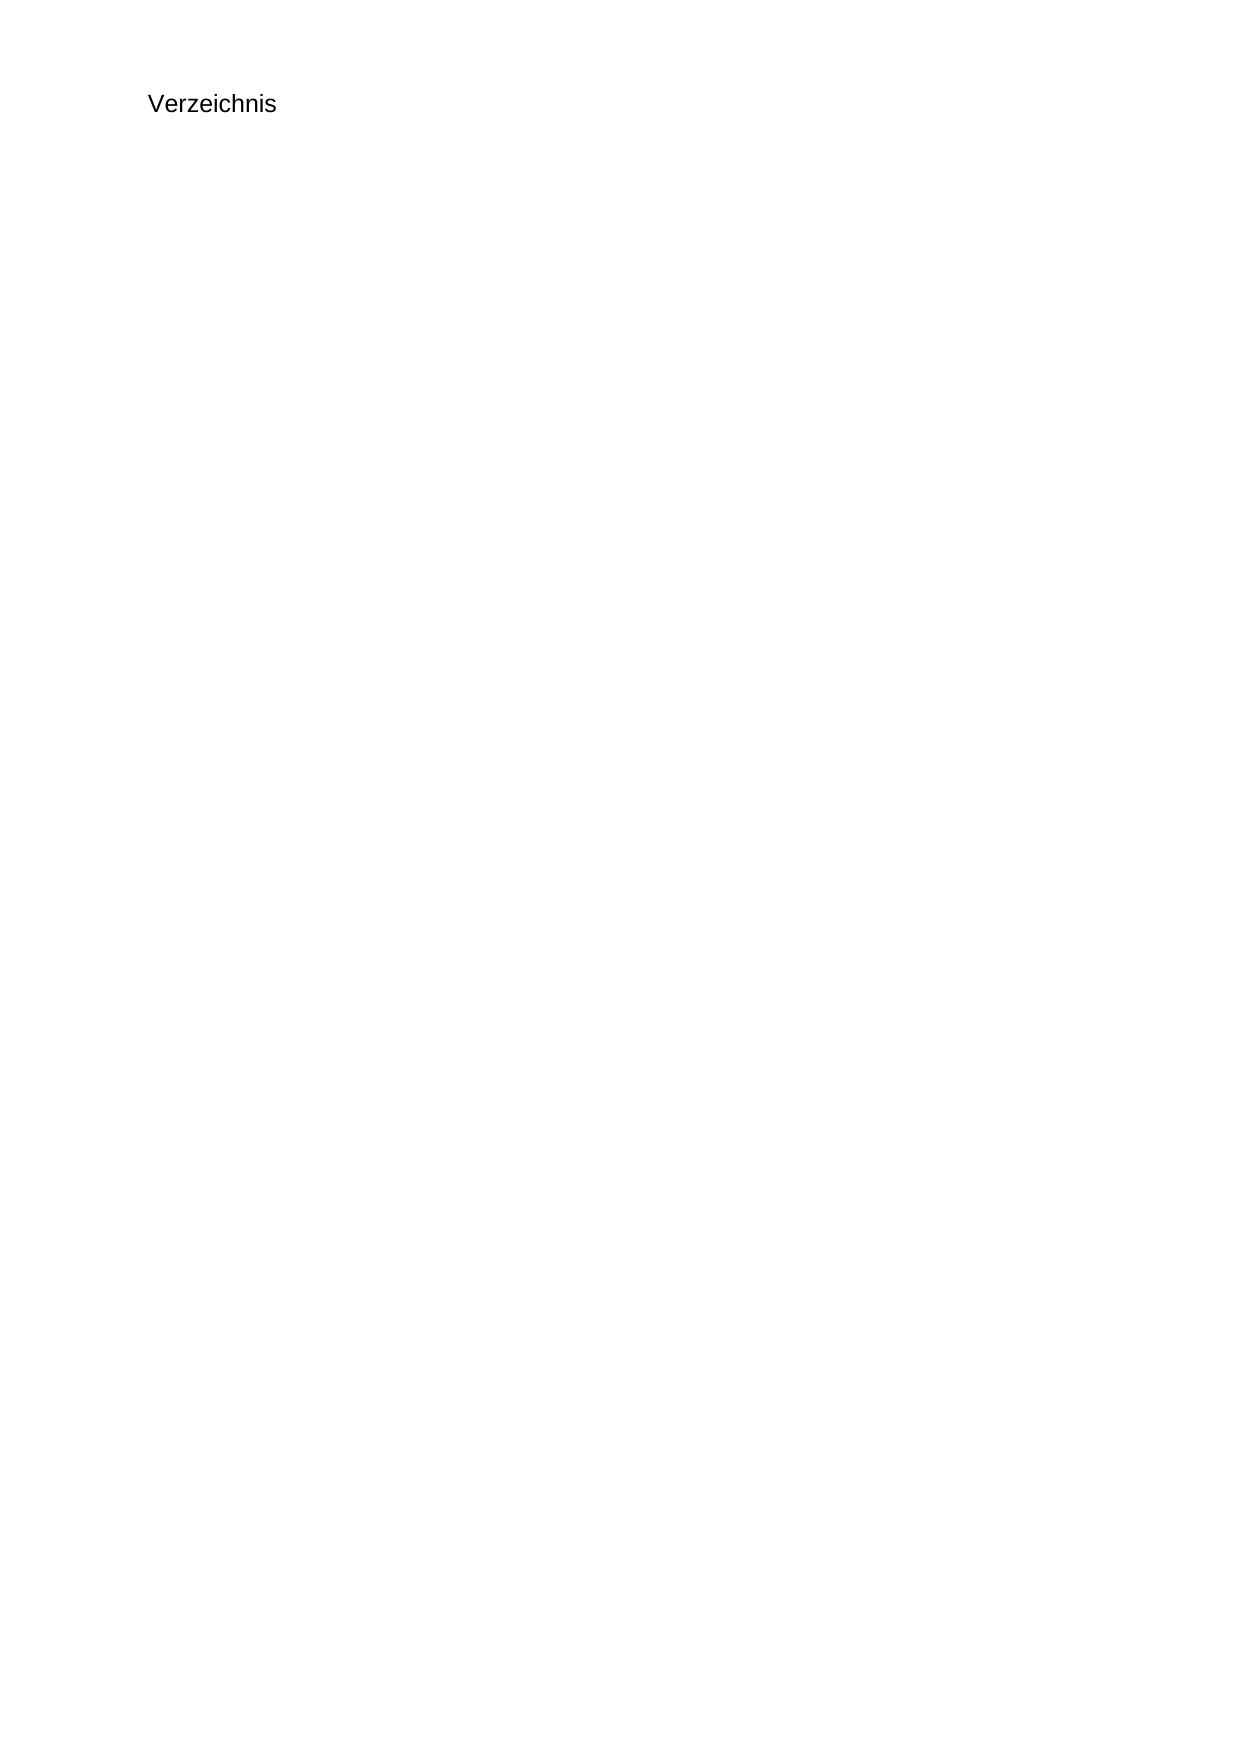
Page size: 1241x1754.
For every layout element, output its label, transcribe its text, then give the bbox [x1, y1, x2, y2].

text Verzeichnis [148, 88, 1181, 117]
